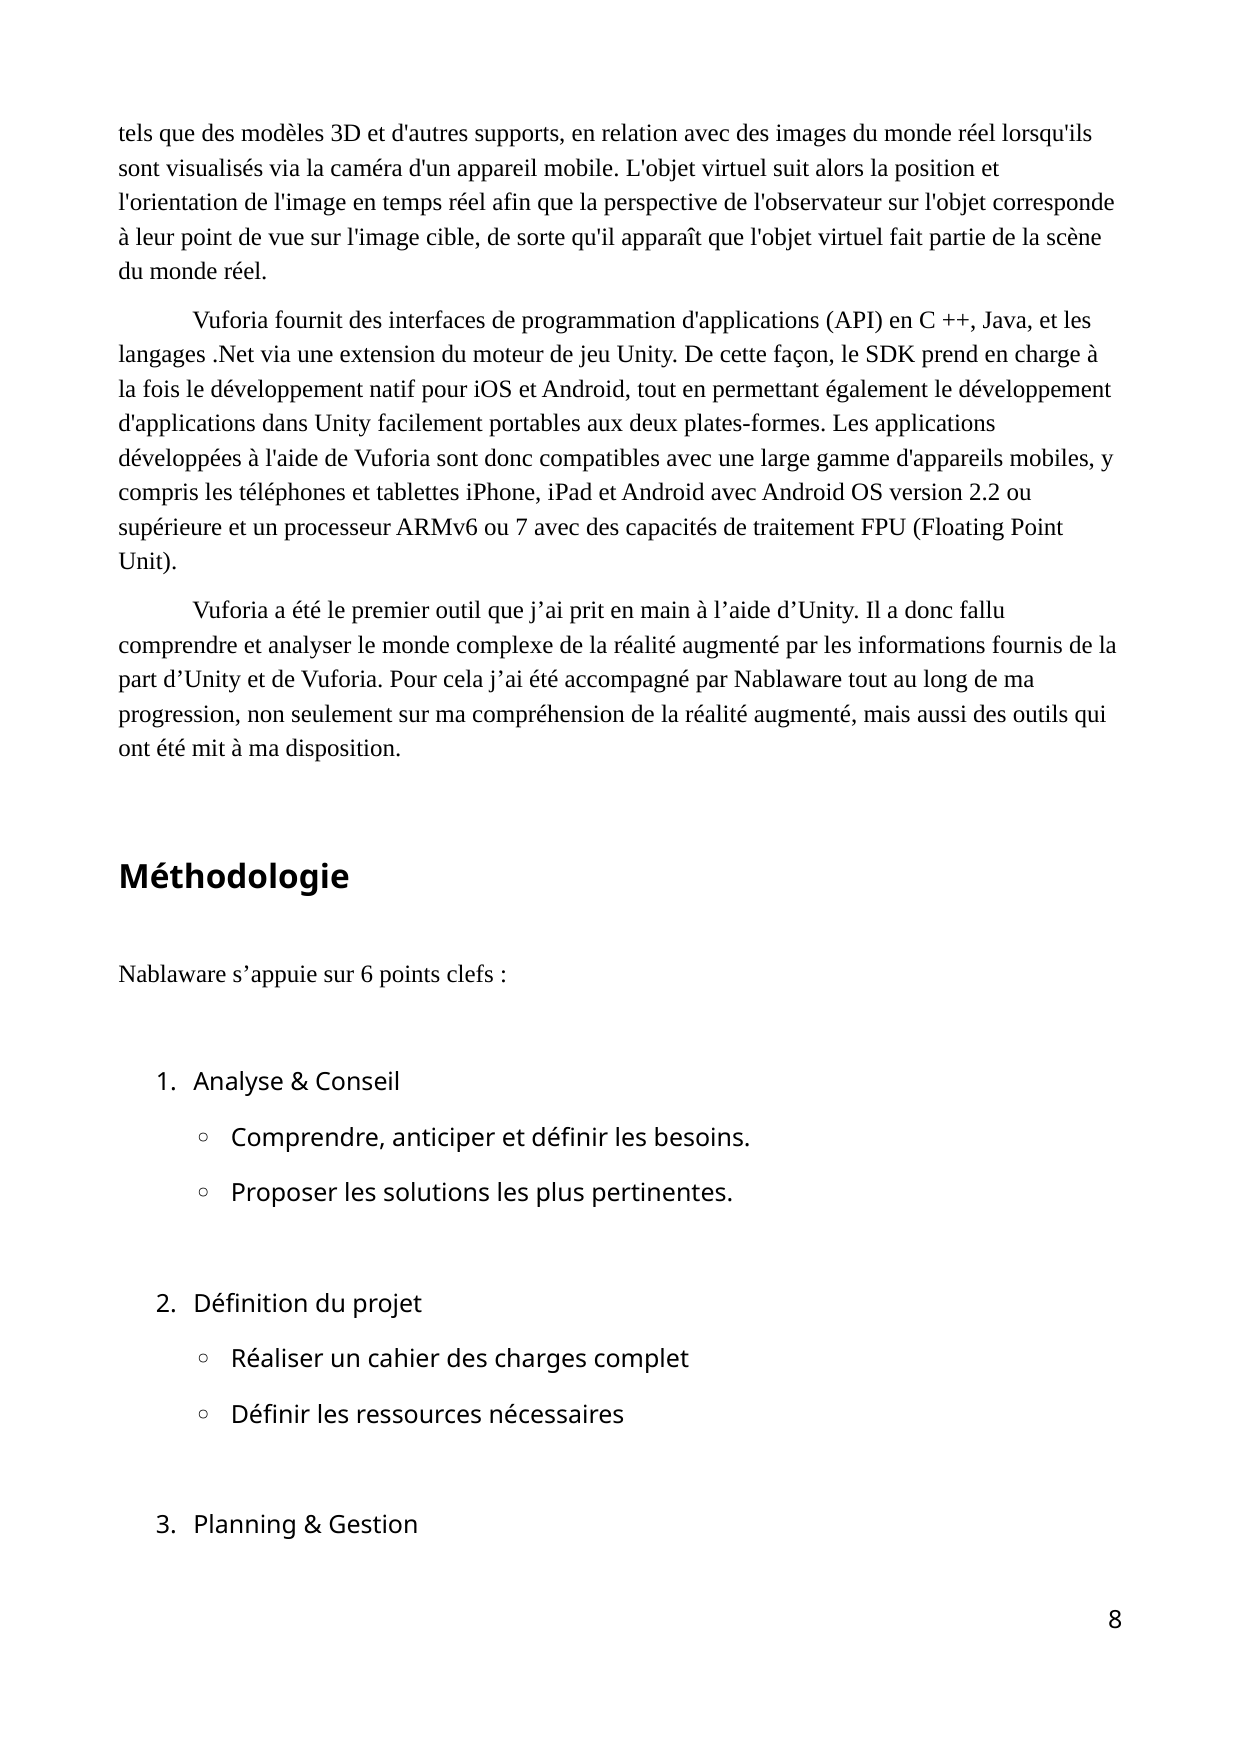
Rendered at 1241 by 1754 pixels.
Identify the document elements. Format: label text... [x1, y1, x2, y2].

subtitle Méthodologie [118, 852, 1122, 898]
list Définir les ressources nécessaires [193, 1396, 1122, 1430]
list Réaliser un cahier des charges complet [193, 1341, 1122, 1375]
text Vuforia a été le premier outil que j’ai prit en main à l’aide d’Unity. Il a donc fallu comprendre et analyser le monde complexe de la réalité augmenté par les informations fournis de la part d’Unity et de Vuforia. Pour cela j’ai été accompagné par Nablaware tout au long de ma progression, non seulement sur ma compréhension de la réalité augmenté, mais aussi des outils qui ont été mit à ma disposition. [118, 596, 1122, 762]
list Proposer les solutions les plus pertinentes. [193, 1175, 1122, 1209]
text tels que des modèles 3D et d'autres supports, en relation avec des images du monde réel lorsqu'ils sont visualisés via la caméra d'un appareil mobile. L'objet virtuel suit alors la position et l'orientation de l'image en temps réel afin que la perspective de l'observateur sur l'objet corresponde à leur point de vue sur l'image cible, de sorte qu'il apparaît que l'objet virtuel fait partie de la scène du monde réel. [118, 118, 1122, 285]
list Analyse & Conseil [156, 1064, 1122, 1098]
list Comprendre, anticiper et définir les besoins. [193, 1119, 1122, 1153]
text Vuforia fournit des interfaces de programmation d'applications (API) en C ++, Java, et les langages .Net via une extension du moteur de jeu Unity. De cette façon, le SDK prend en charge à la fois le développement natif pour iOS et Android, tout en permettant également le développement d'applications dans Unity facilement portables aux deux plates-formes. Les applications développées à l'aide de Vuforia sont donc compatibles avec une large gamme d'appareils mobiles, y compris les téléphones et tablettes iPhone, iPad et Android avec Android OS version 2.2 ou supérieure et un processeur ARMv6 ou 7 avec des capacités de traitement FPU (Floating Point Unit). [118, 305, 1122, 575]
list Définition du projet [156, 1286, 1122, 1319]
text Nablaware s’appuie sur 6 points clefs : [118, 959, 1122, 988]
list Planning & Gestion [156, 1507, 1122, 1541]
